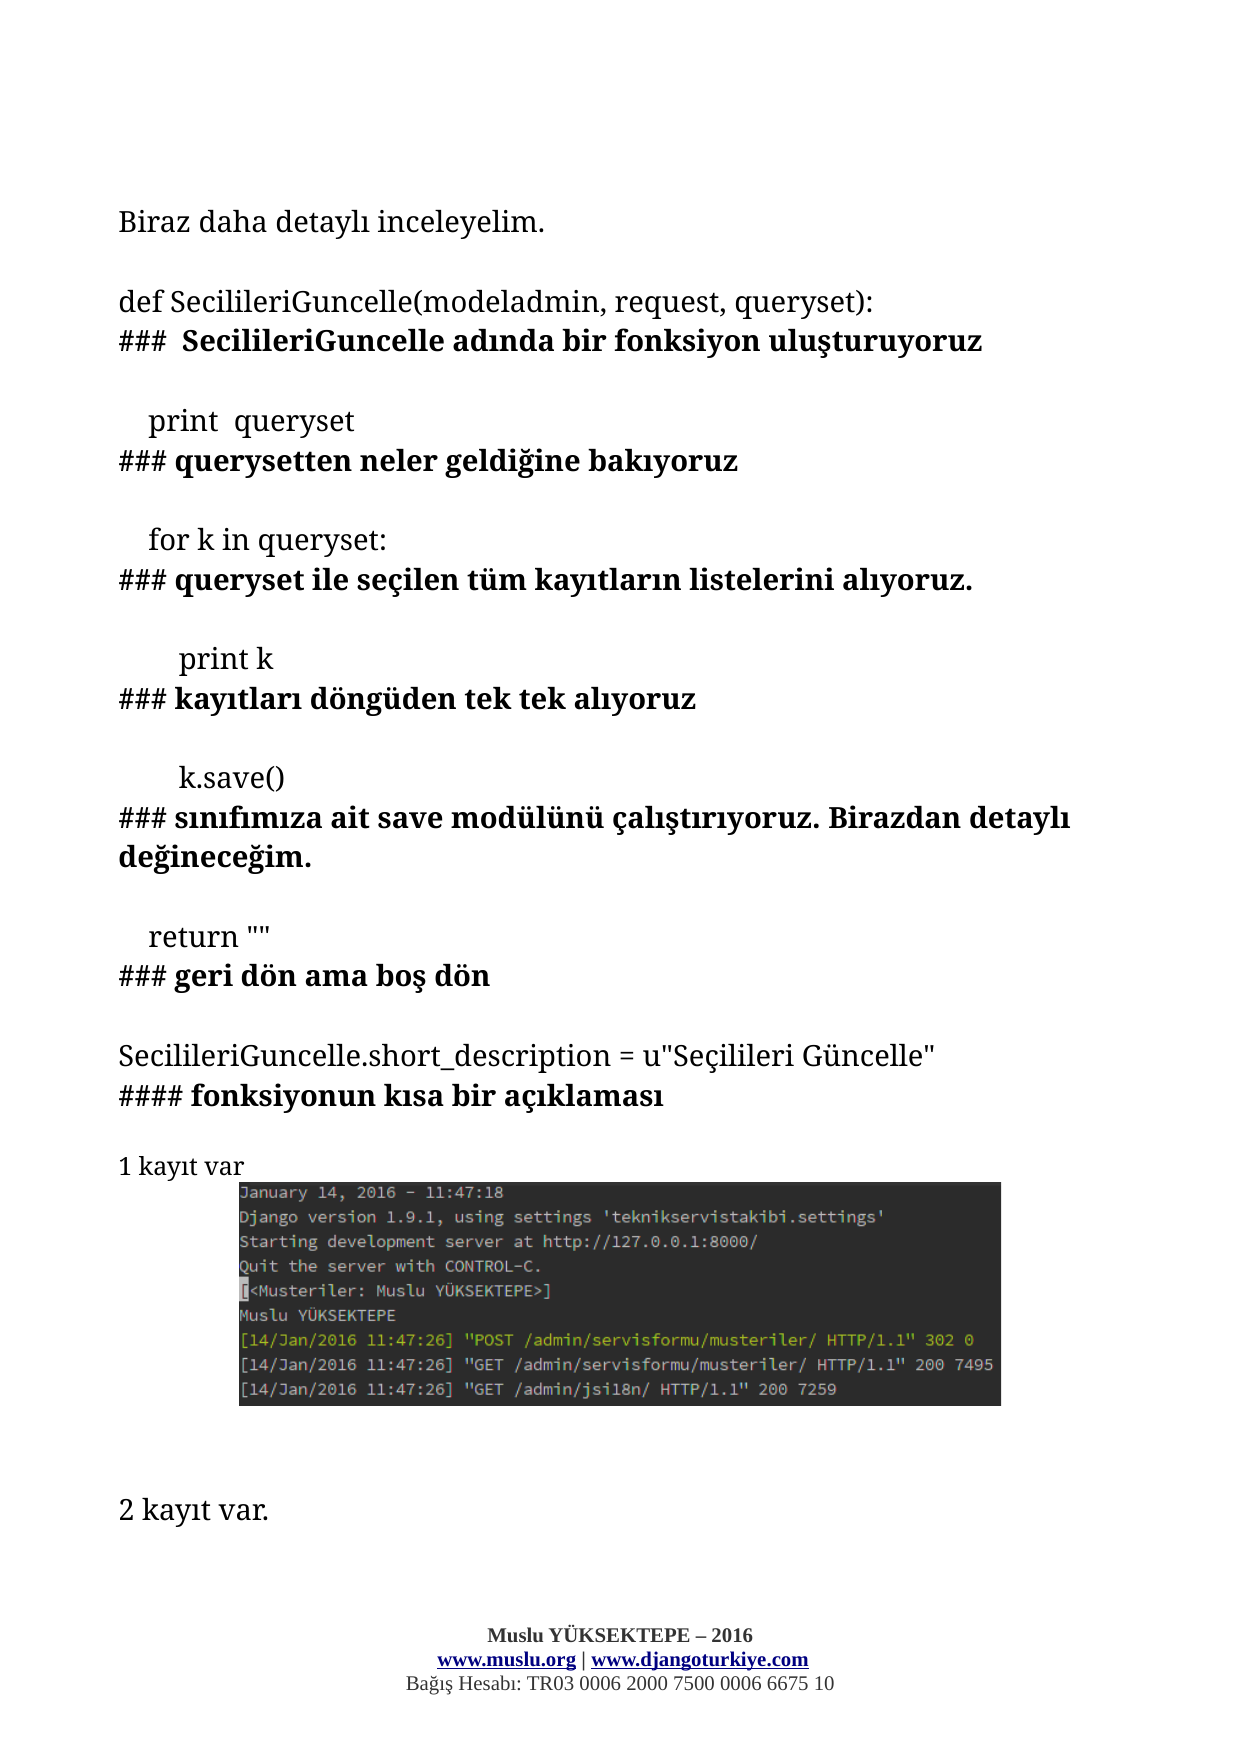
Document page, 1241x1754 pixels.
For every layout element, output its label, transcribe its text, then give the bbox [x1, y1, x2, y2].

text 1 kayıt var [118, 1148, 1122, 1183]
picture [239, 1182, 1002, 1406]
text return "" [118, 916, 1122, 956]
text def SecilileriGuncelle(modeladmin, request, queryset): [118, 281, 1122, 321]
text ### queryset ile seçilen tüm kayıtların listelerini alıyoruz. [118, 559, 1122, 598]
text ### querysetten neler geldiğine bakıyoruz [118, 440, 1122, 479]
text ### SecilileriGuncelle adında bir fonksiyon uluşturuyoruz [118, 321, 1122, 360]
text ### kayıtları döngüden tek tek alıyoruz [118, 678, 1122, 718]
text print queryset [118, 400, 1122, 440]
text for k in queryset: [118, 519, 1122, 559]
text print k [118, 638, 1122, 678]
text ### sınıfımıza ait save modülünü çalıştırıyoruz. Birazdan detaylı değineceğim. [118, 797, 1122, 876]
text ### geri dön ama boş dön [118, 956, 1122, 995]
text k.save() [118, 757, 1122, 797]
text #### fonksiyonun kısa bir açıklaması [118, 1075, 1122, 1114]
text SecilileriGuncelle.short_description = u"Seçilileri Güncelle" [118, 1035, 1122, 1075]
text 2 kayıt var. [118, 1489, 1122, 1528]
text Biraz daha detaylı inceleyelim. [118, 202, 1122, 241]
